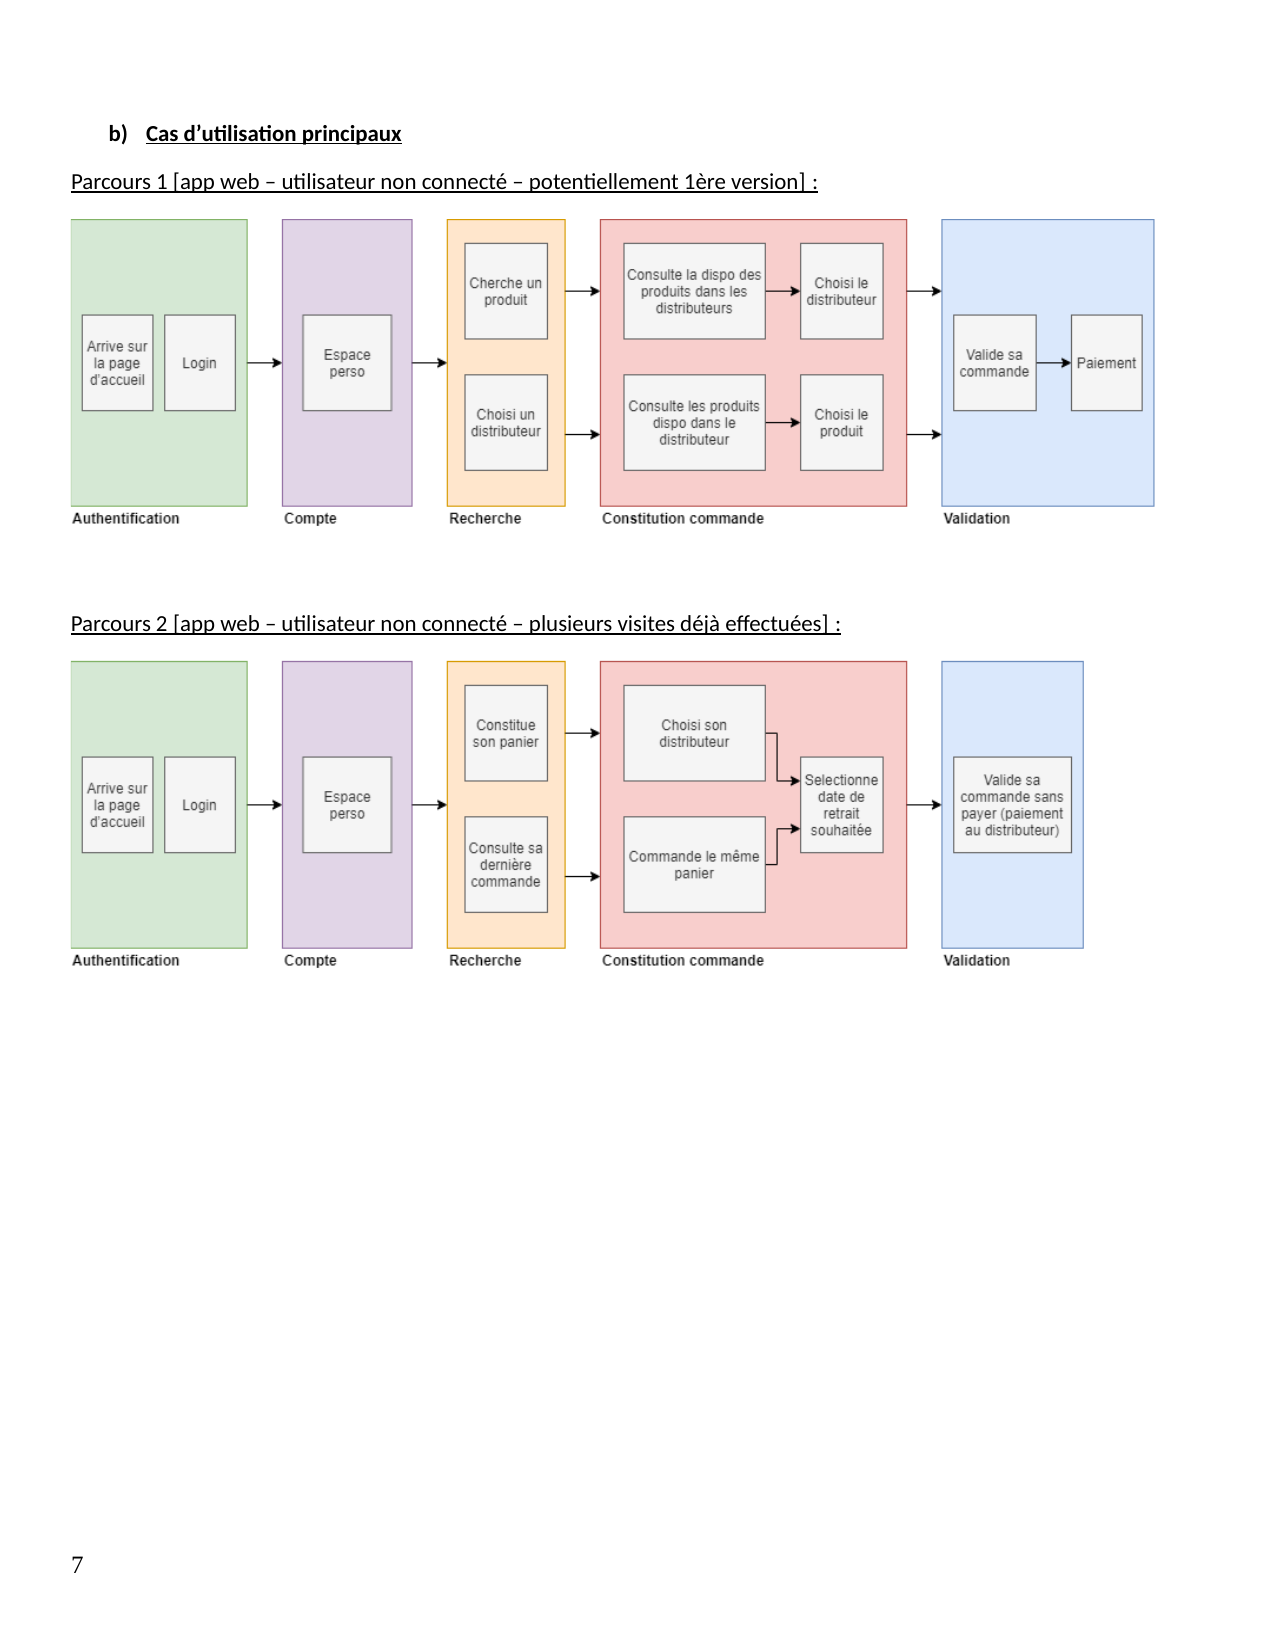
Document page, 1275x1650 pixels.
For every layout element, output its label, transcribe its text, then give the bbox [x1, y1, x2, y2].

picture [70, 219, 1184, 974]
list Cas d’utilisation principaux [108, 119, 1204, 147]
text Parcours 1 [app web – utilisateur non connecté – potentiellement 1ère version] : [71, 167, 1204, 195]
